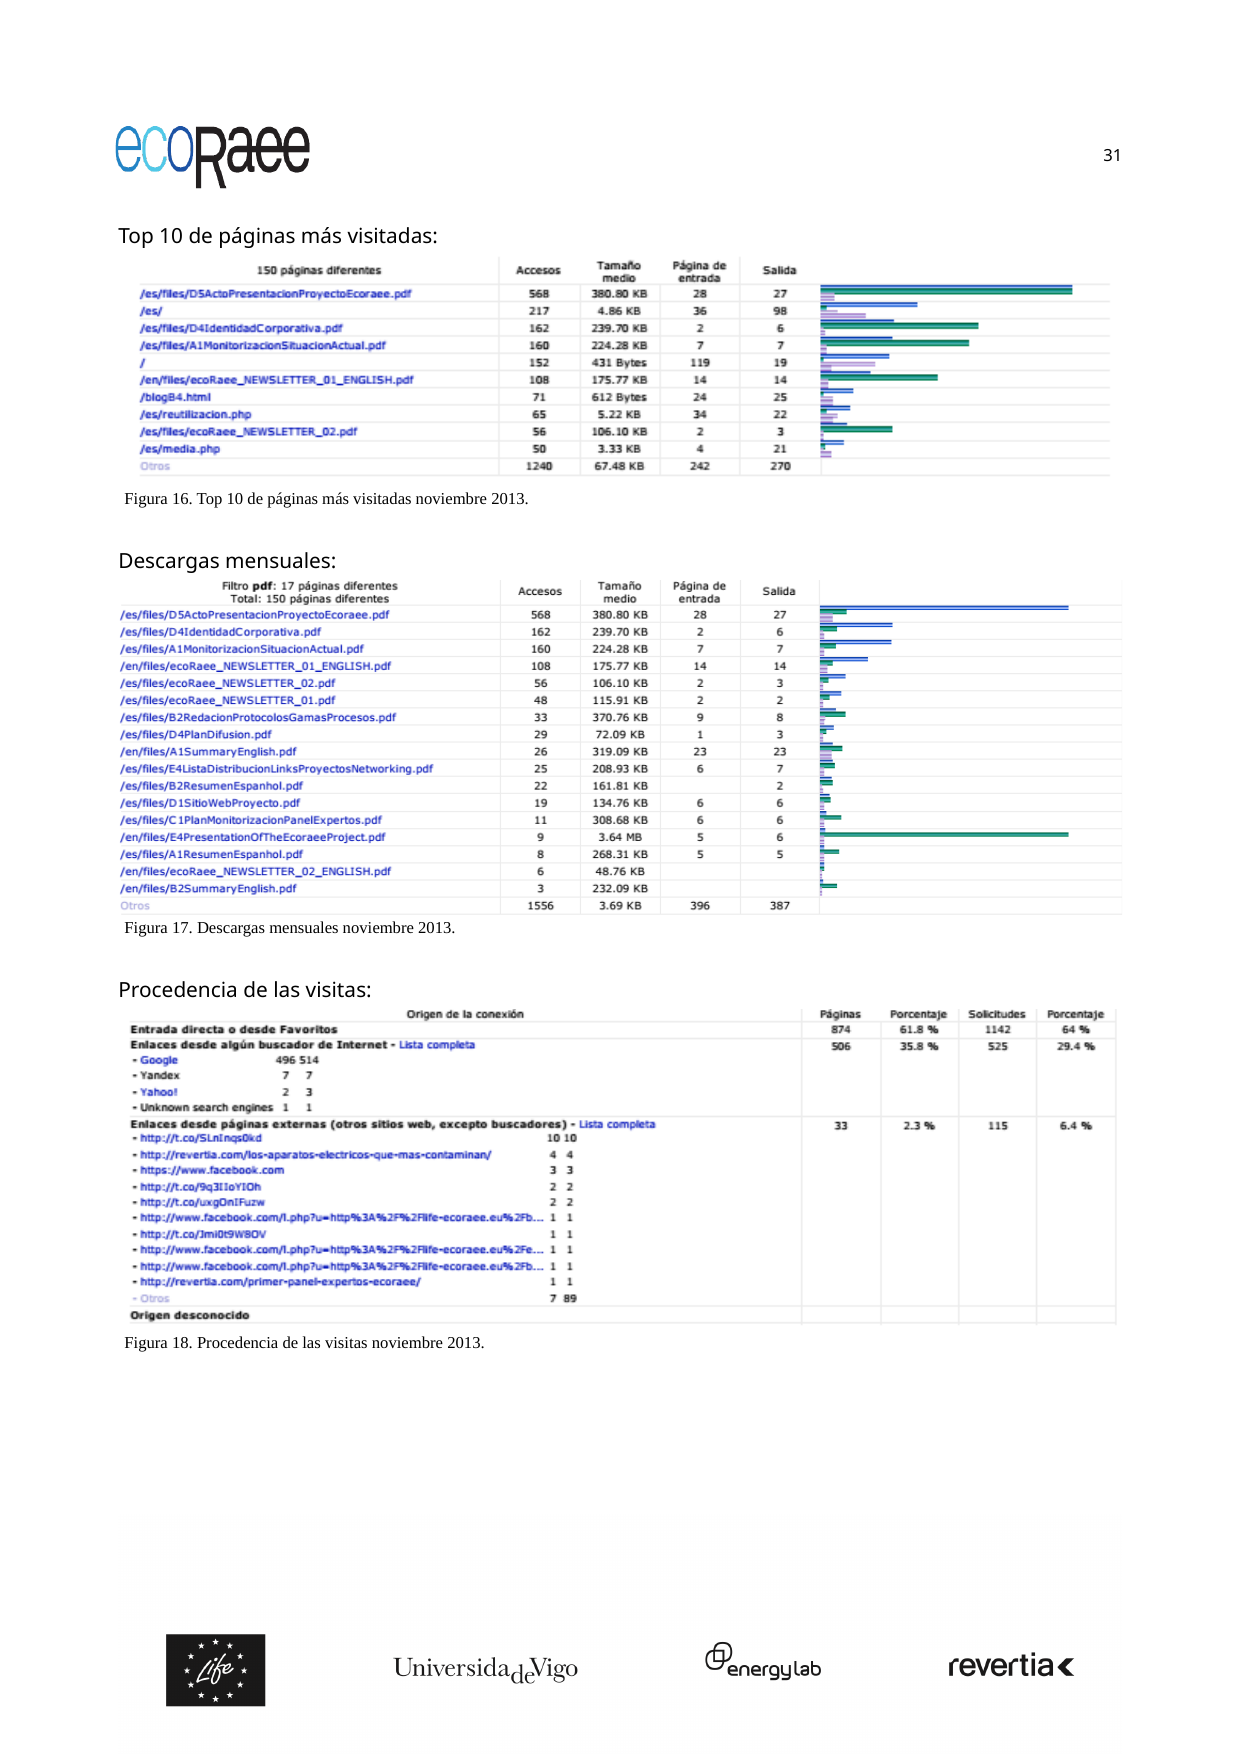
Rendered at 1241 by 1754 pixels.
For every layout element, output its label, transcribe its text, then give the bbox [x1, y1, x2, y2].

text Procedencia de las visitas: [118, 975, 1122, 1003]
picture [114, 124, 311, 190]
picture [123, 254, 1118, 489]
text Figura 17. Descargas mensuales noviembre 2013. [124, 918, 1122, 937]
text Figura 16. Top 10 de páginas más visitadas noviembre 2013. [124, 309, 1122, 508]
picture [118, 1009, 1123, 1333]
picture [118, 580, 1123, 918]
picture [118, 1514, 1123, 1754]
text Figura 18. Procedencia de las visitas noviembre 2013. [124, 1333, 1122, 1352]
text Top 10 de páginas más visitadas: [118, 221, 1122, 250]
text Descargas mensuales: [118, 546, 1122, 574]
